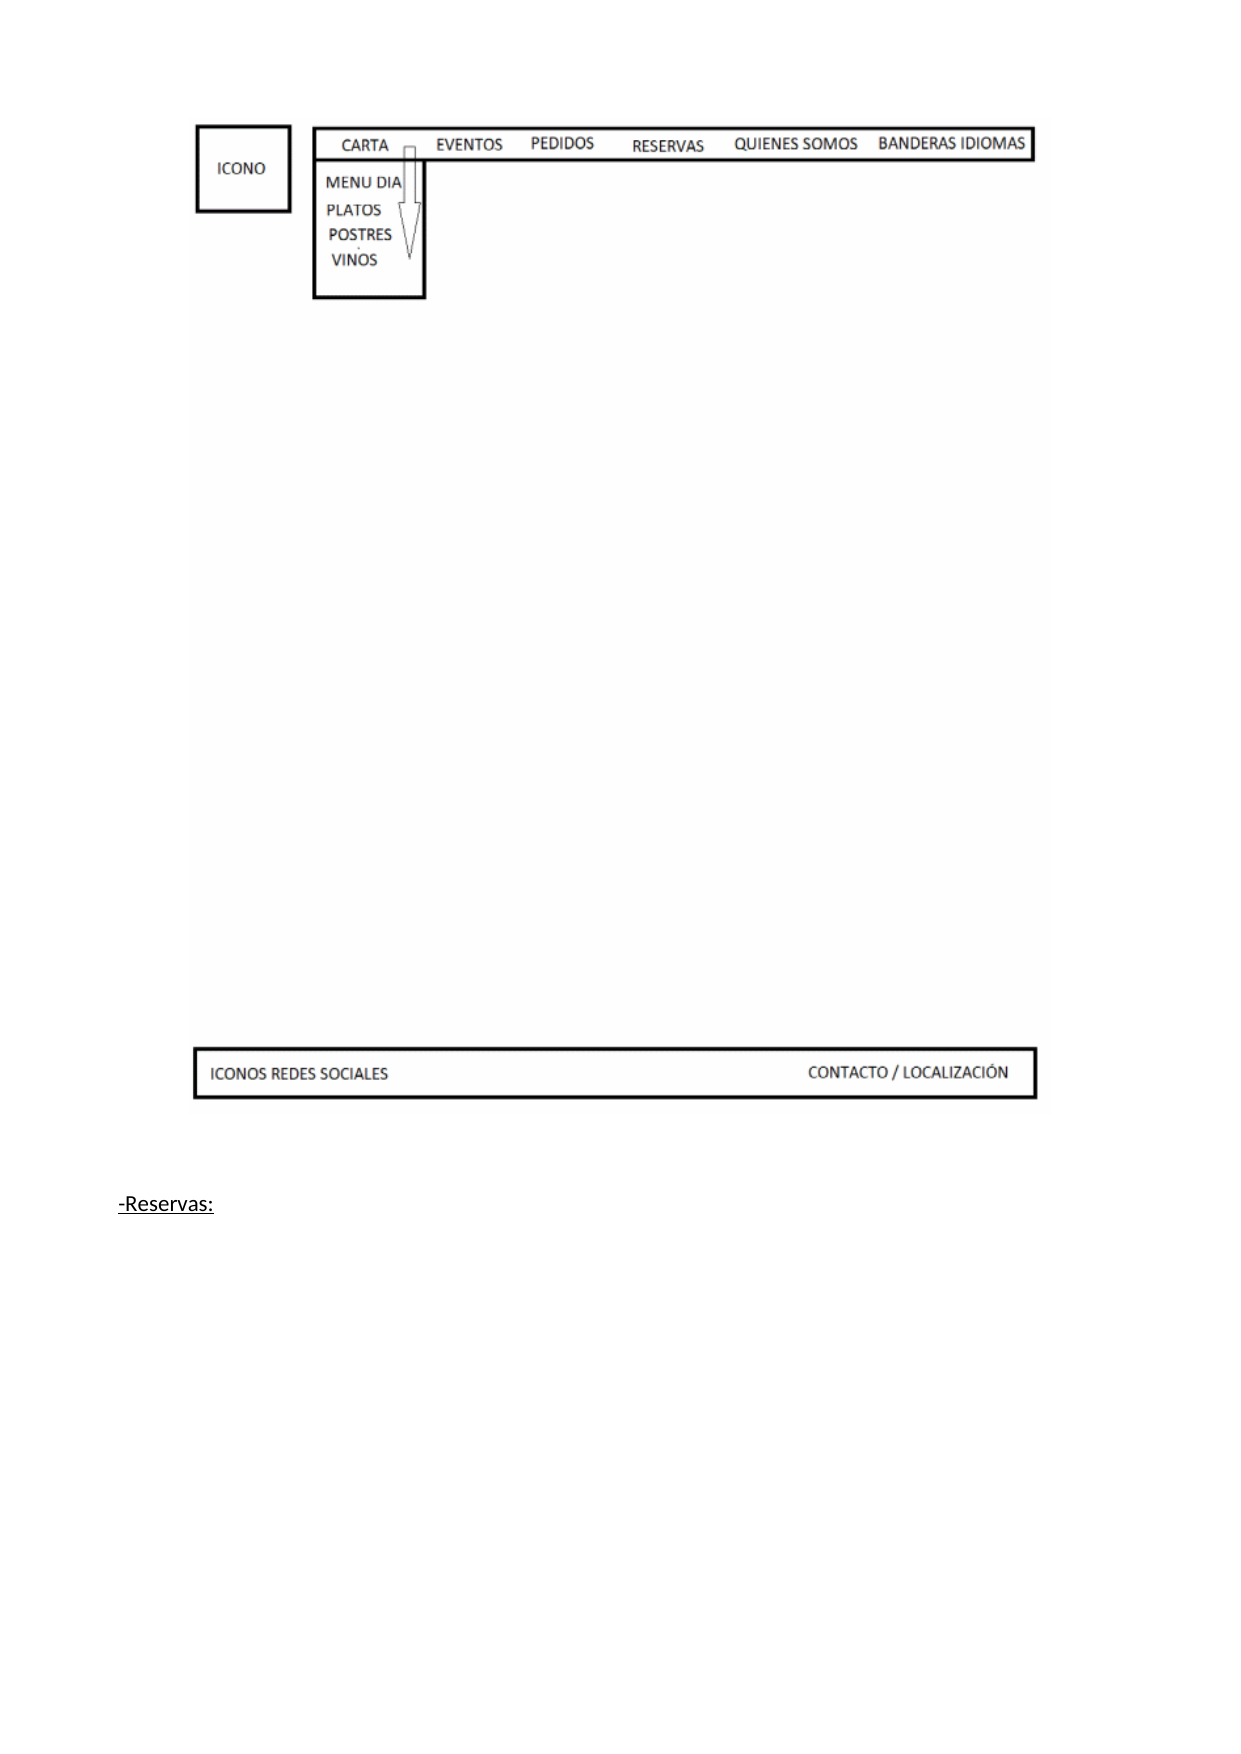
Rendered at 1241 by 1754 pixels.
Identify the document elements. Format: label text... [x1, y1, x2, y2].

text -Reservas: [118, 1189, 1122, 1217]
